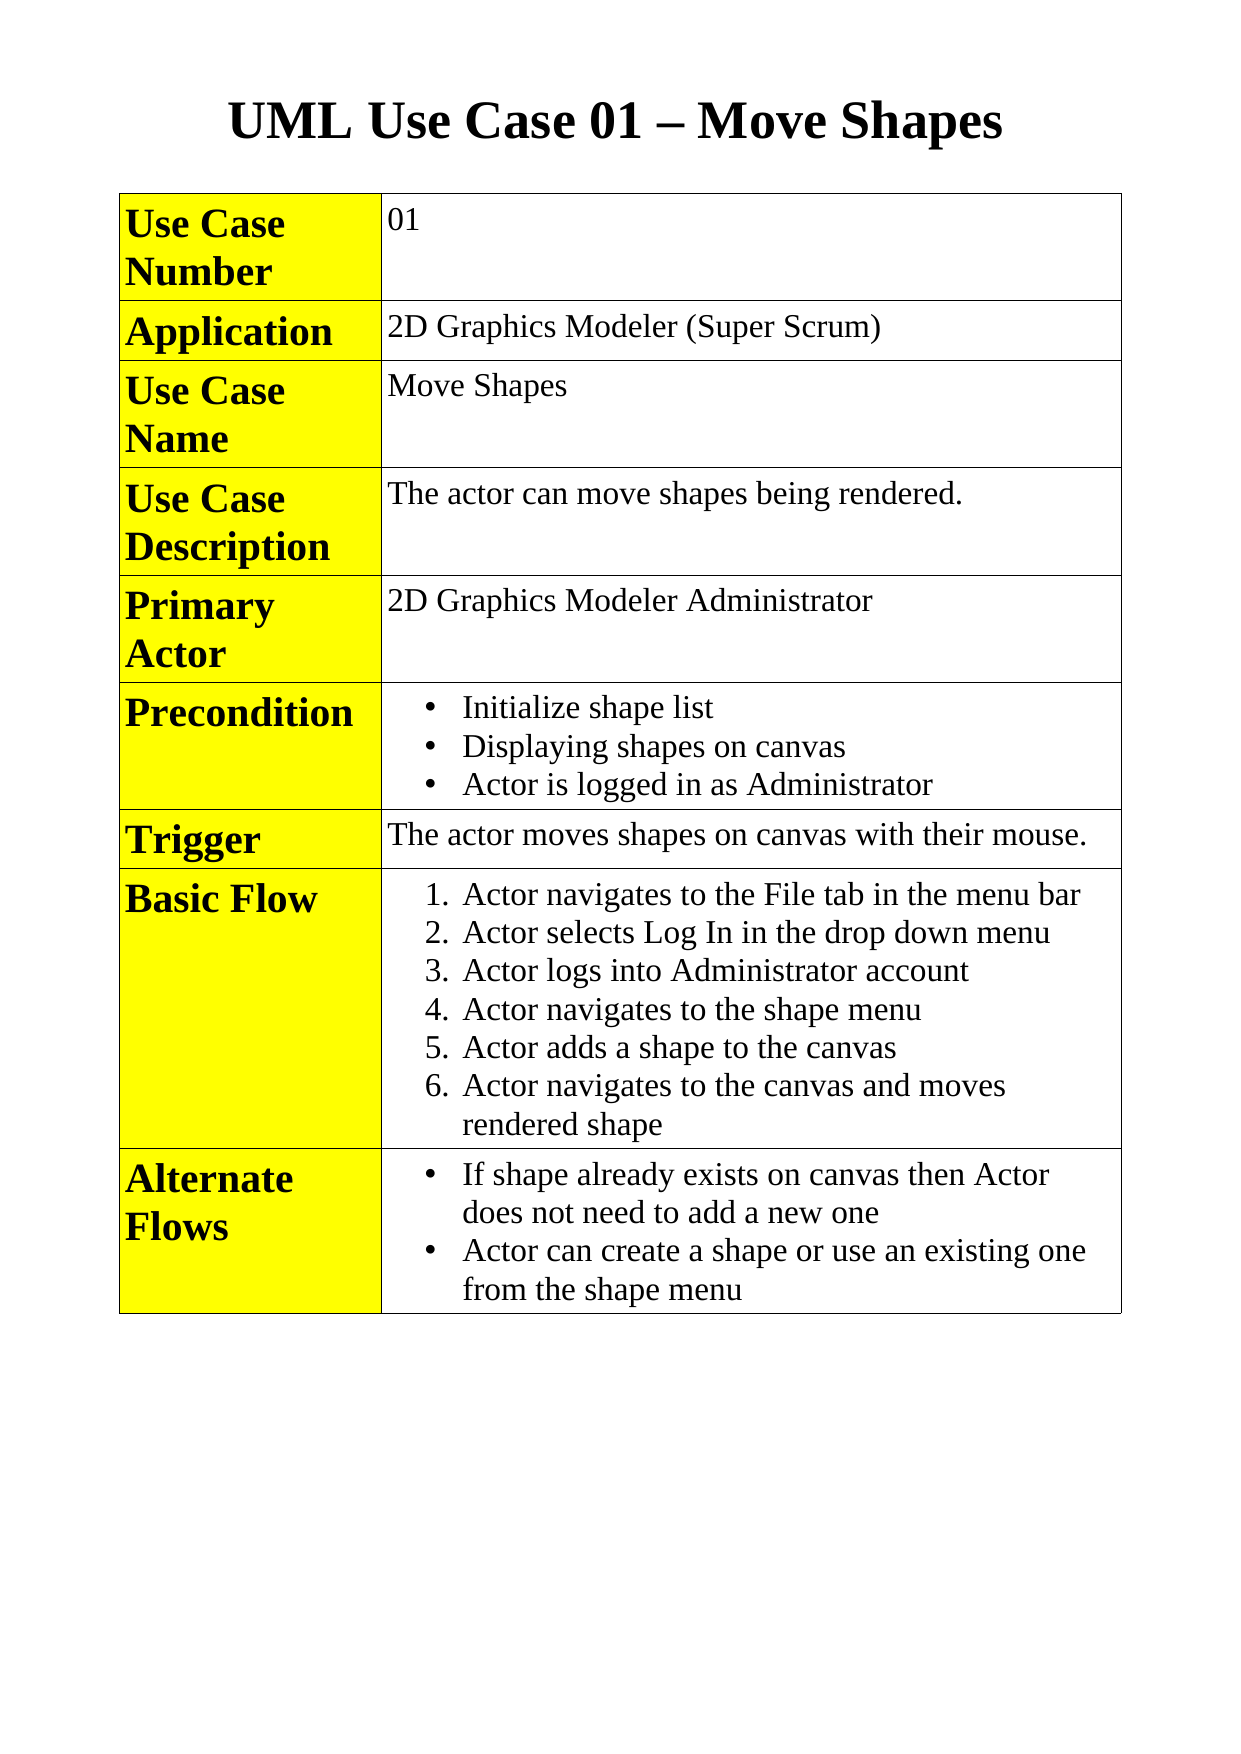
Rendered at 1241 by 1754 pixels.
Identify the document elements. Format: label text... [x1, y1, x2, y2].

table_header Use Case Number [120, 194, 381, 300]
table_cell The actor can move shapes being rendered. [382, 468, 1121, 575]
table_cell The actor moves shapes on canvas with their mouse. [382, 810, 1121, 868]
table_cell Move Shapes [382, 361, 1121, 467]
table_cell 2D Graphics Modeler (Super Scrum) [382, 301, 1121, 360]
table_cell Primary Actor [120, 576, 381, 682]
table_cell Initialize shape list Displaying shapes on canvas Actor is logged in as Administrator [382, 683, 1121, 809]
table_header 01 [382, 194, 1121, 300]
table_cell 2D Graphics Modeler Administrator [382, 576, 1121, 682]
table_cell Use Case Description [120, 468, 381, 575]
table_cell Basic Flow [120, 869, 381, 1148]
table_cell If shape already exists on canvas then Actor does not need to add a new one Actor can create a shape or use an existing one from the shape menu [382, 1149, 1121, 1313]
table_cell Actor navigates to the File tab in the menu bar Actor selects Log In in the drop down menu Actor logs into Administrator account Actor navigates to the shape menu Actor adds a shape to the canvas Actor navigates to the canvas and moves rendered shape [382, 869, 1121, 1148]
table_cell Trigger [120, 810, 381, 868]
table_cell Use Case Name [120, 361, 381, 467]
table_cell Precondition [120, 683, 381, 809]
table_cell Alternate Flows [120, 1149, 381, 1313]
table_cell Application [120, 301, 381, 360]
text UML Use Case 01 – Move Shapes [119, 87, 1121, 150]
